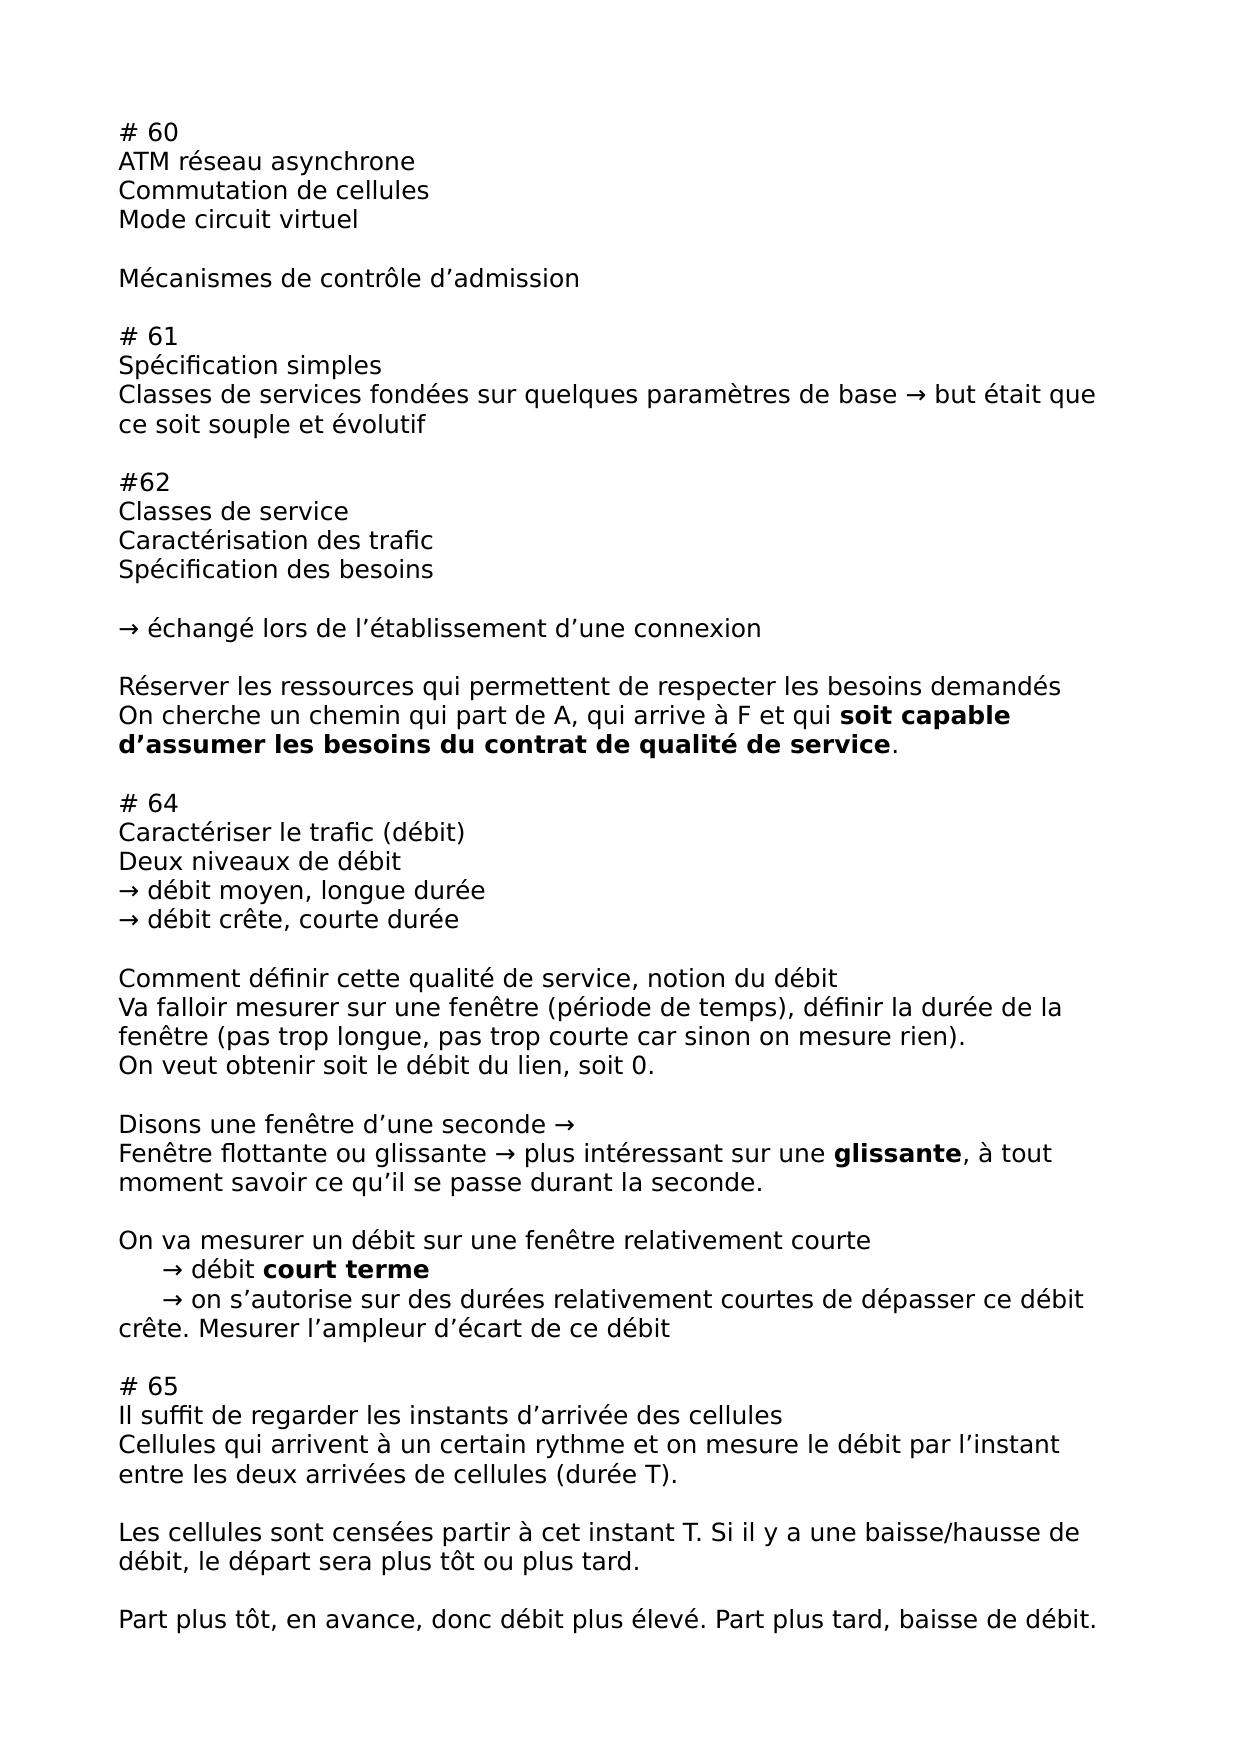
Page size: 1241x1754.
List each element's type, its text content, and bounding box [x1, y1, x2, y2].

text Classes de service [118, 497, 1122, 526]
text Spécification simples [118, 351, 1122, 381]
text Réserver les ressources qui permettent de respecter les besoins demandés [118, 672, 1122, 701]
text On va mesurer un débit sur une fenêtre relativement courte [118, 1226, 1122, 1256]
text On cherche un chemin qui part de A, qui arrive à F et qui soit capable d’assumer les besoins du contrat de qualité de service. [118, 701, 1122, 760]
text Fenêtre flottante ou glissante → plus intéressant sur une glissante, à tout moment savoir ce qu’il se passe durant la seconde. [118, 1139, 1122, 1197]
text Disons une fenêtre d’une seconde → [118, 1110, 1122, 1139]
text Caractérisation des trafic [118, 526, 1122, 556]
text Mode circuit virtuel [118, 206, 1122, 235]
text Les cellules sont censées partir à cet instant T. Si il y a une baisse/hausse de débit, le départ sera plus tôt ou plus tard. [118, 1518, 1122, 1576]
text Part plus tôt, en avance, donc débit plus élevé. Part plus tard, baisse de débit. [118, 1606, 1122, 1635]
text Il suffit de regarder les instants d’arrivée des cellules [118, 1401, 1122, 1431]
text → on s’autorise sur des durées relativement courtes de dépasser ce débit crête. Mesurer l’ampleur d’écart de ce débit [118, 1285, 1122, 1343]
text Commutation de cellules [118, 176, 1122, 206]
text → débit moyen, longue durée [118, 876, 1122, 906]
text Mécanismes de contrôle d’admission [118, 264, 1122, 293]
text Deux niveaux de débit [118, 847, 1122, 876]
text → échangé lors de l’établissement d’une connexion [118, 614, 1122, 643]
text Va falloir mesurer sur une fenêtre (période de temps), définir la durée de la fenêtre (pas trop longue, pas trop courte car sinon on mesure rien). [118, 993, 1122, 1051]
text ATM réseau asynchrone [118, 147, 1122, 176]
text Classes de services fondées sur quelques paramètres de base → but était que ce soit souple et évolutif [118, 381, 1122, 439]
text # 61 [118, 322, 1122, 351]
text #62 [118, 468, 1122, 497]
text Cellules qui arrivent à un certain rythme et on mesure le débit par l’instant entre les deux arrivées de cellules (durée T). [118, 1431, 1122, 1489]
text # 65 [118, 1372, 1122, 1401]
text # 64 [118, 789, 1122, 818]
text Spécification des besoins [118, 556, 1122, 585]
text # 60 [118, 118, 1122, 147]
text → débit crête, courte durée [118, 906, 1122, 935]
text Comment définir cette qualité de service, notion du débit [118, 964, 1122, 993]
text On veut obtenir soit le débit du lien, soit 0. [118, 1051, 1122, 1081]
text Caractériser le trafic (débit) [118, 818, 1122, 847]
text → débit court terme [118, 1256, 1122, 1285]
